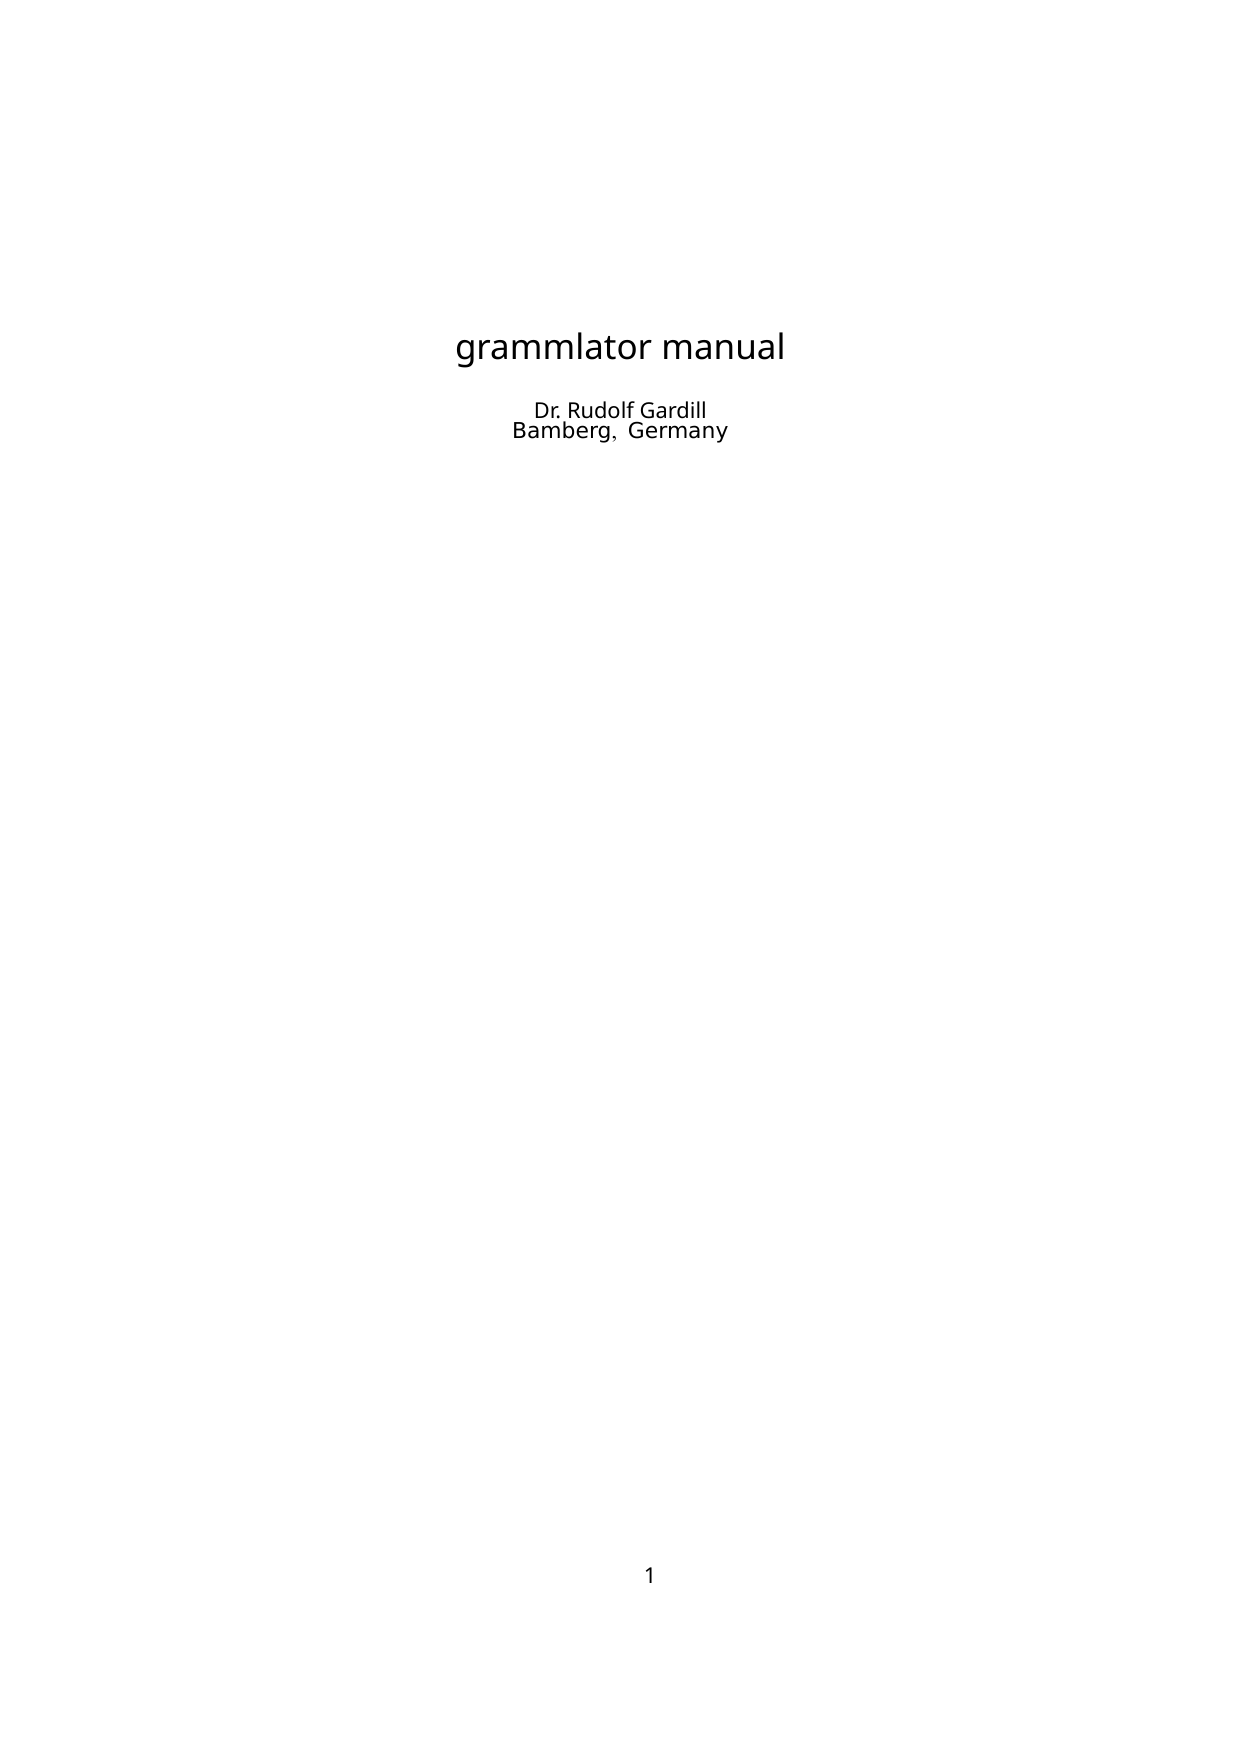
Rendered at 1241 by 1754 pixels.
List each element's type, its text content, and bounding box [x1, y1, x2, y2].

subtitle grammlator manual [289, 325, 951, 368]
text Dr. Rudolf Gardill [366, 397, 874, 424]
text Bamberg, Germany [366, 424, 874, 442]
